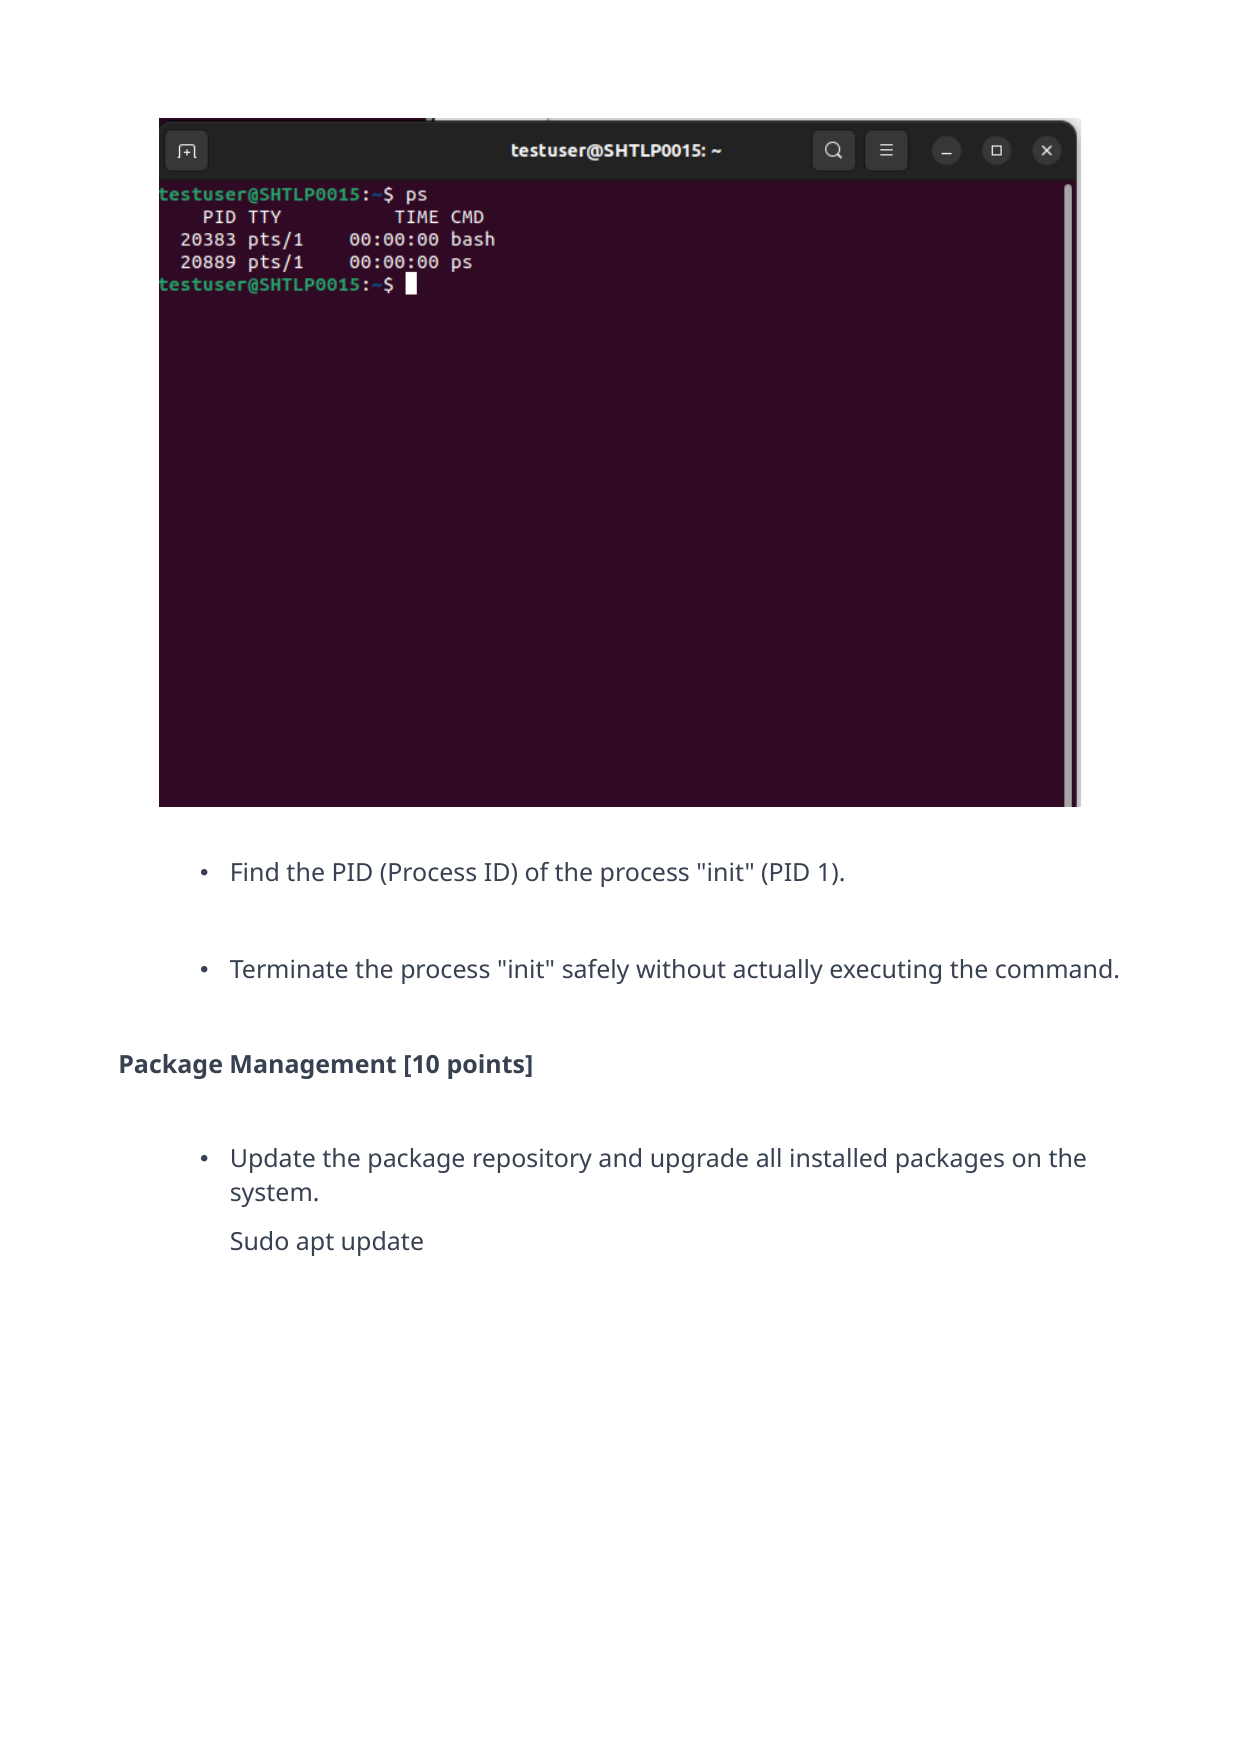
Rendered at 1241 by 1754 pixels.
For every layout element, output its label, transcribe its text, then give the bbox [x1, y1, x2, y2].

list Update the package repository and upgrade all installed packages on the system. [200, 1141, 1122, 1209]
list Terminate the process "init" safely without actually executing the command. [200, 952, 1122, 986]
list Find the PID (Process ID) of the process "init" (PID 1). [200, 855, 1122, 889]
picture [159, 118, 1082, 807]
text Package Management [10 points] [118, 1047, 1122, 1081]
list Sudo apt update [200, 1224, 1122, 1258]
